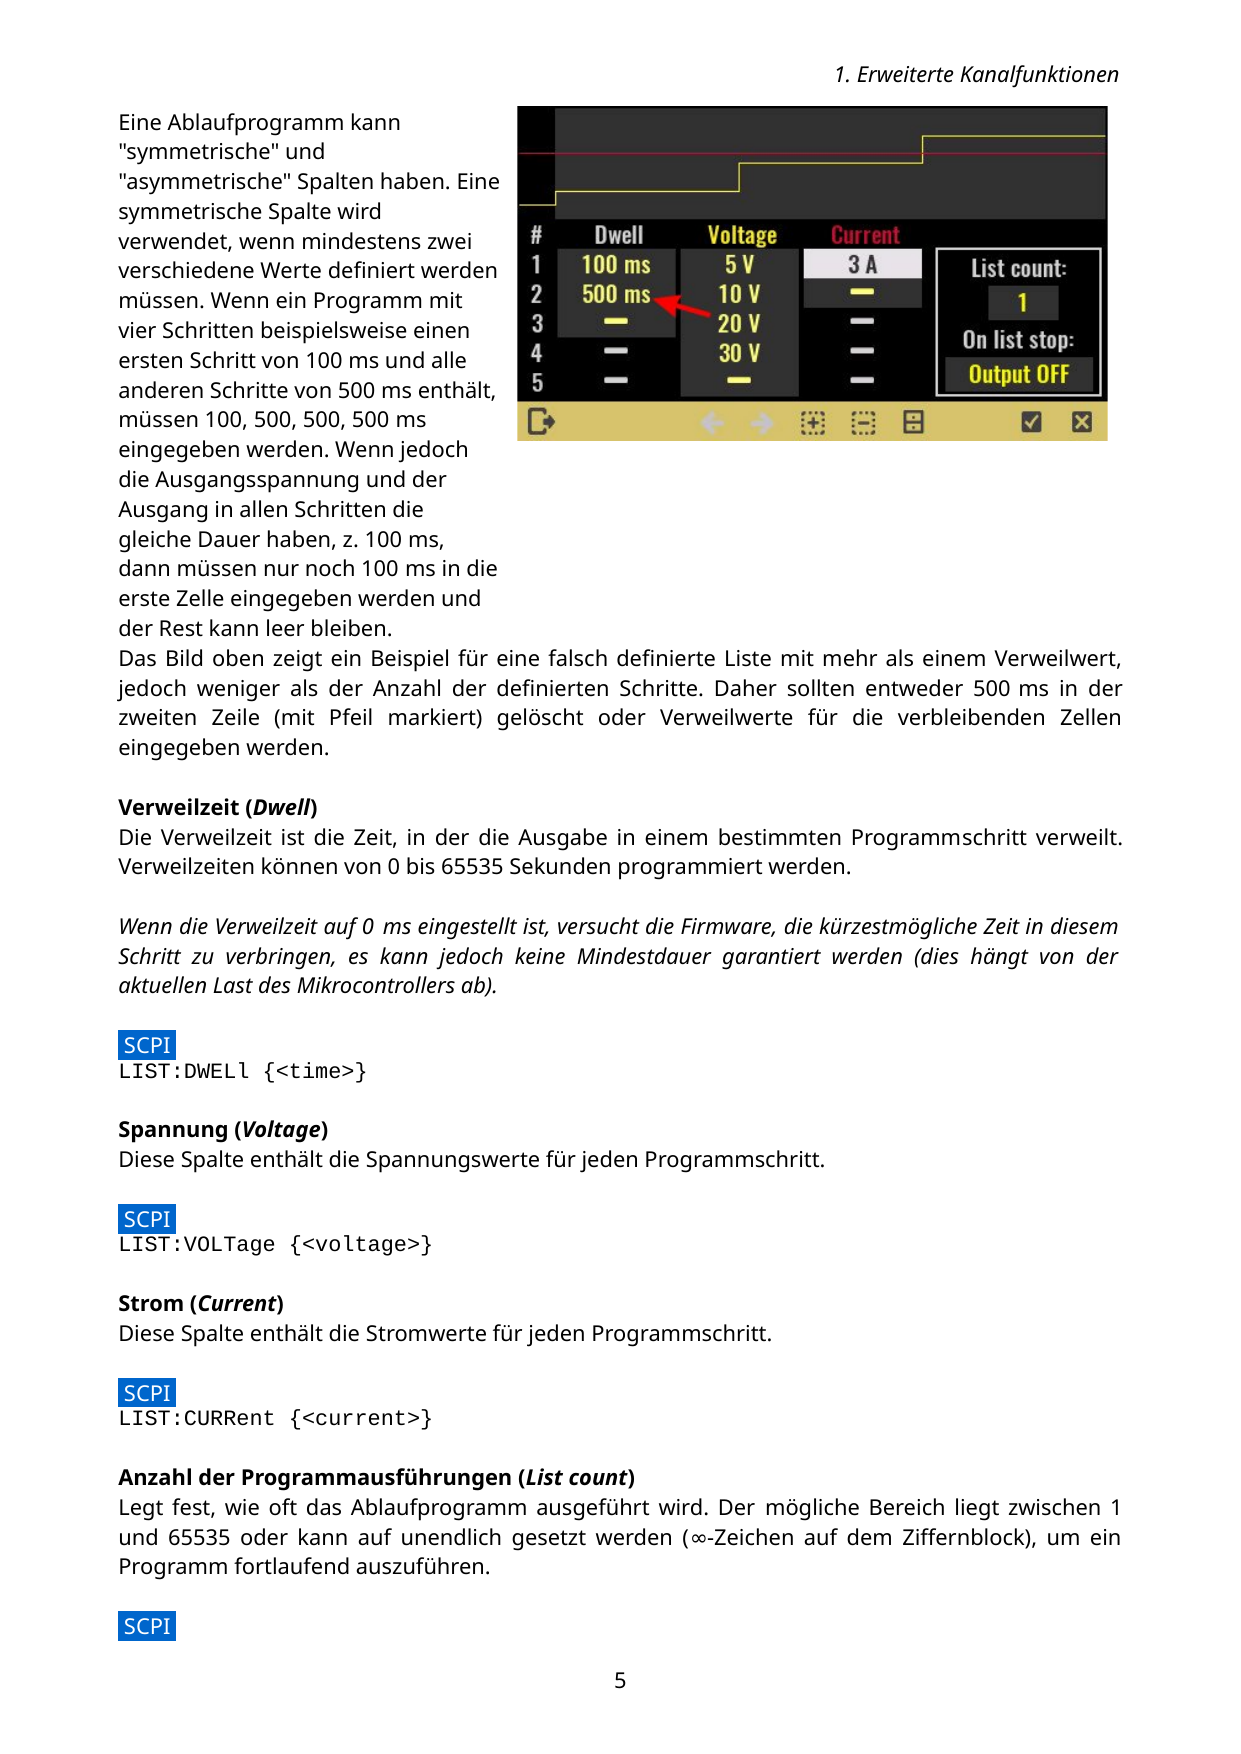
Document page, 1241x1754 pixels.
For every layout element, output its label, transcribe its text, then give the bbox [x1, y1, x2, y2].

picture [517, 106, 1108, 441]
table_header Eine Ablaufprogramm kann "symmetrische" und "asymmetrische" Spalten haben. Eine symmetrische Spalte wird verwendet, wenn mindestens zwei verschiedene Werte definiert werden müssen. Wenn ein Programm mit vier Schritten beispielsweise einen ersten Schritt von 100 ms und alle anderen Schritte von 500 ms enthält, müssen 100, 500, 500, 500 ms eingegeben werden. Wenn jedoch die Ausgangsspannung und der Ausgang in allen Schritten die gleiche Dauer haben, z. 100 ms, dann müssen nur noch 100 ms in die erste Zelle eingegeben werden und der Rest kann leer bleiben. [118, 107, 502, 643]
table_cell Das Bild oben zeigt ein Beispiel für eine falsch definierte Liste mit mehr als einem Verweilwert, jedoch weniger als der Anzahl der definierten Schritte. Daher sollten entweder 500 ms in der zweiten Zeile (mit Pfeil markiert) gelöscht oder Verweilwerte für die verbleibenden Zellen eingegeben werden. Verweilzeit (Dwell) Die Verweilzeit ist die Zeit, in der die Ausgabe in einem bestimmten Programmschritt verweilt. Verweilzeiten können von 0 bis 65535 Sekunden programmiert werden. Wenn die Verweilzeit auf 0 ms eingestellt ist, versucht die Firmware, die kürzestmögliche Zeit in diesem Schritt zu verbringen, es kann jedoch keine Mindestdauer garantiert werden (dies hängt von der aktuellen Last des Mikrocontrollers ab). SCPI LIST:DWELl {<time>} Spannung (Voltage) Diese Spalte enthält die Spannungswerte für jeden Programmschritt. SCPI LIST:VOLTage {<voltage>} Strom (Current) Diese Spalte enthält die Stromwerte für jeden Programmschritt. SCPI LIST:CURRent {<current>} Anzahl der Programmausführungen (List count) Legt fest, wie oft das Ablaufprogramm ausgeführt wird. Der mögliche Bereich liegt zwischen 1 und 65535 oder kann auf unendlich gesetzt werden (∞-Zeichen auf dem Ziffernblock), um ein Programm fortlaufend auszuführen. SCPI [118, 643, 1123, 1641]
table_header [502, 107, 1123, 643]
